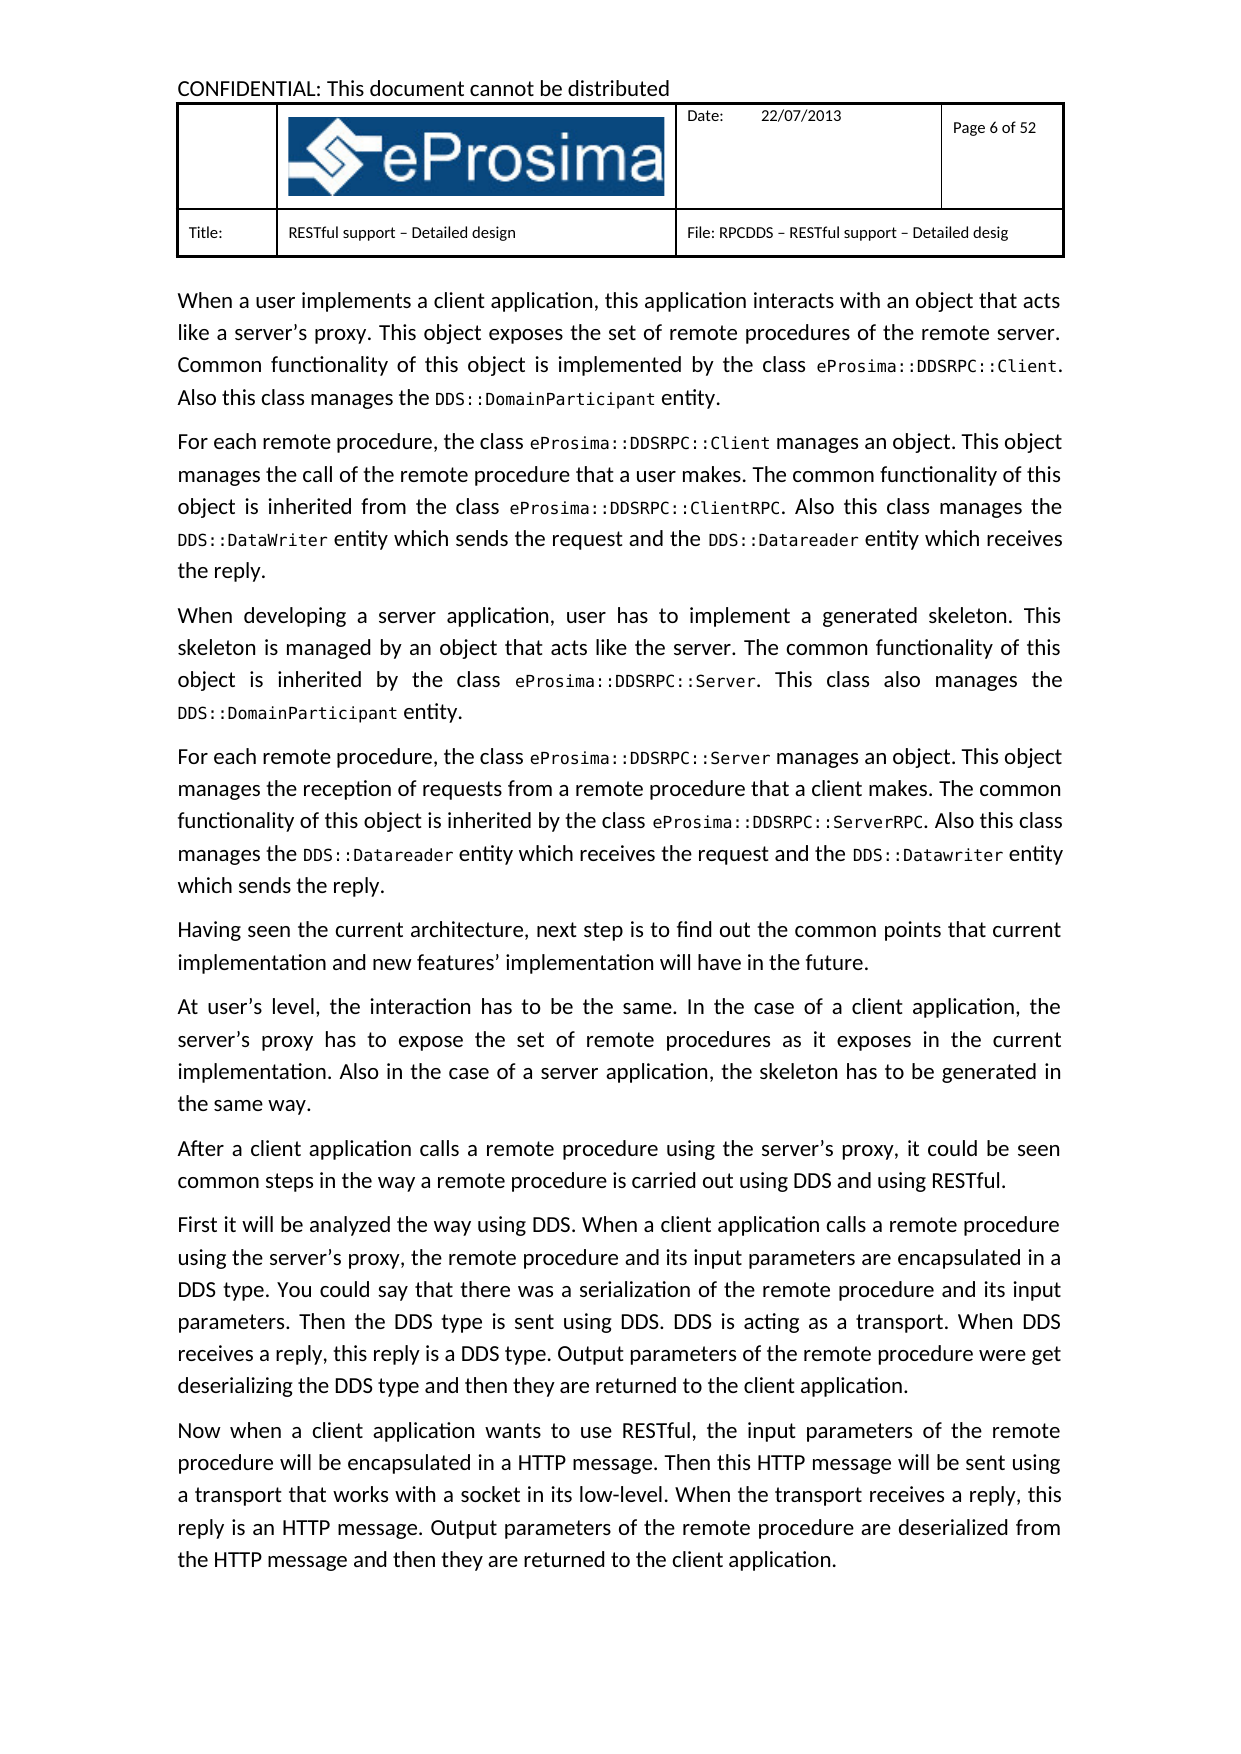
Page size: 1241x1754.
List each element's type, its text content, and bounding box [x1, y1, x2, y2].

text For each remote procedure, the class eProsima::DDSRPC::Client manages an object. This object manages the call of the remote procedure that a user makes. The common functionality of this object is inherited from the class eProsima::DDSRPC::ClientRPC. Also this class manages the DDS::DataWriter entity which sends the request and the DDS::Datareader entity which receives the reply. [177, 427, 1063, 584]
text When developing a server application, user has to implement a generated skeleton. This skeleton is managed by an object that acts like the server. The common functionality of this object is inherited by the class eProsima::DDSRPC::Server. This class also manages the DDS::DomainParticipant entity. [177, 601, 1063, 726]
picture [288, 117, 665, 196]
text When a user implements a client application, this application interacts with an object that acts like a server’s proxy. This object exposes the set of remote procedures of the remote server. Common functionality of this object is implemented by the class eProsima::DDSRPC::Client. Also this class manages the DDS::DomainParticipant entity. [177, 286, 1063, 411]
text At user’s level, the interaction has to be the same. In the case of a client application, the server’s proxy has to expose the set of remote procedures as it exposes in the current implementation. Also in the case of a server application, the skeleton has to be generated in the same way. [177, 992, 1063, 1117]
text After a client application calls a remote procedure using the server’s proxy, it could be seen common steps in the way a remote procedure is carried out using DDS and using RESTful. [177, 1134, 1063, 1194]
text For each remote procedure, the class eProsima::DDSRPC::Server manages an object. This object manages the reception of requests from a remote procedure that a client makes. The common functionality of this object is inherited by the class eProsima::DDSRPC::ServerRPC. Also this class manages the DDS::Datareader entity which receives the request and the DDS::Datawriter entity which sends the reply. [177, 742, 1063, 899]
text Now when a client application wants to use RESTful, the input parameters of the remote procedure will be encapsulated in a HTTP message. Then this HTTP message will be sent using a transport that works with a socket in its low-level. When the transport receives a reply, this reply is an HTTP message. Output parameters of the remote procedure are deserialized from the HTTP message and then they are returned to the client application. [177, 1416, 1063, 1573]
text Having seen the current architecture, next step is to find out the common points that current implementation and new features’ implementation will have in the future. [177, 916, 1063, 976]
text First it will be analyzed the way using DDS. When a client application calls a remote procedure using the server’s proxy, the remote procedure and its input parameters are encapsulated in a DDS type. You could say that there was a serialization of the remote procedure and its input parameters. Then the DDS type is sent using DDS. DDS is acting as a transport. When DDS receives a reply, this reply is a DDS type. Output parameters of the remote procedure were get deserializing the DDS type and then they are returned to the client application. [177, 1211, 1063, 1399]
